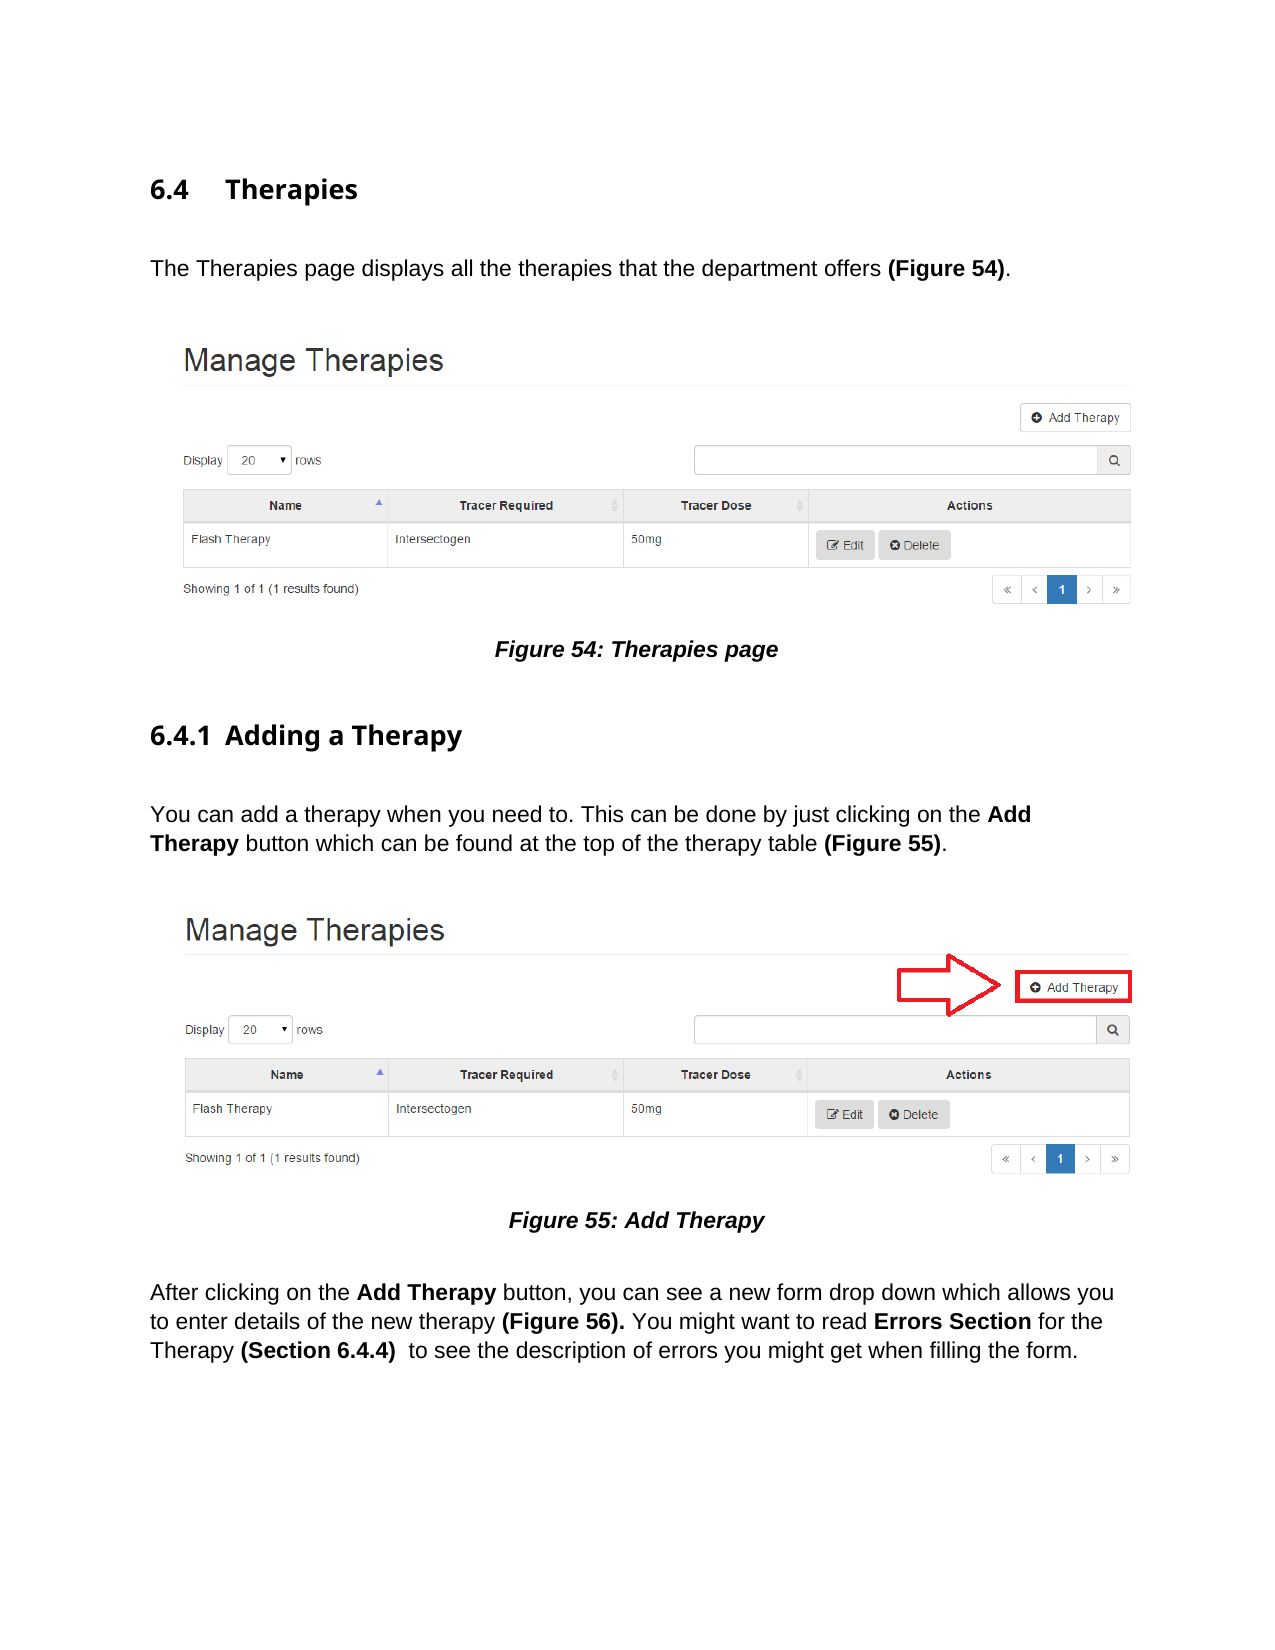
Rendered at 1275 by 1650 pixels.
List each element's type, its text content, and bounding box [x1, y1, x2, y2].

picture [168, 908, 1144, 1186]
text Figure 54: Therapies page [150, 314, 1125, 662]
text You can add a therapy when you need to. This can be done by just clicking on the Add Therapy button which can be found at the top of the therapy table (Figure 55). [150, 801, 1125, 856]
text After clicking on the Add Therapy button, you can see a new form drop down which allows you to enter details of the new therapy (Figure 56). You might want to read Errors Section for the Therapy (Section 6.4.4) to see the description of errors you might get when filling the form. [150, 1279, 1125, 1364]
picture [168, 333, 1144, 615]
text The Therapies page displays all the therapies that the department offers (Figure 54). [150, 256, 1125, 281]
subtitle 6.4.1 Adding a Therapy [150, 716, 1125, 753]
text Figure 55: Add Therapy [150, 889, 1125, 1233]
subtitle 6.4 Therapies [150, 171, 1125, 208]
